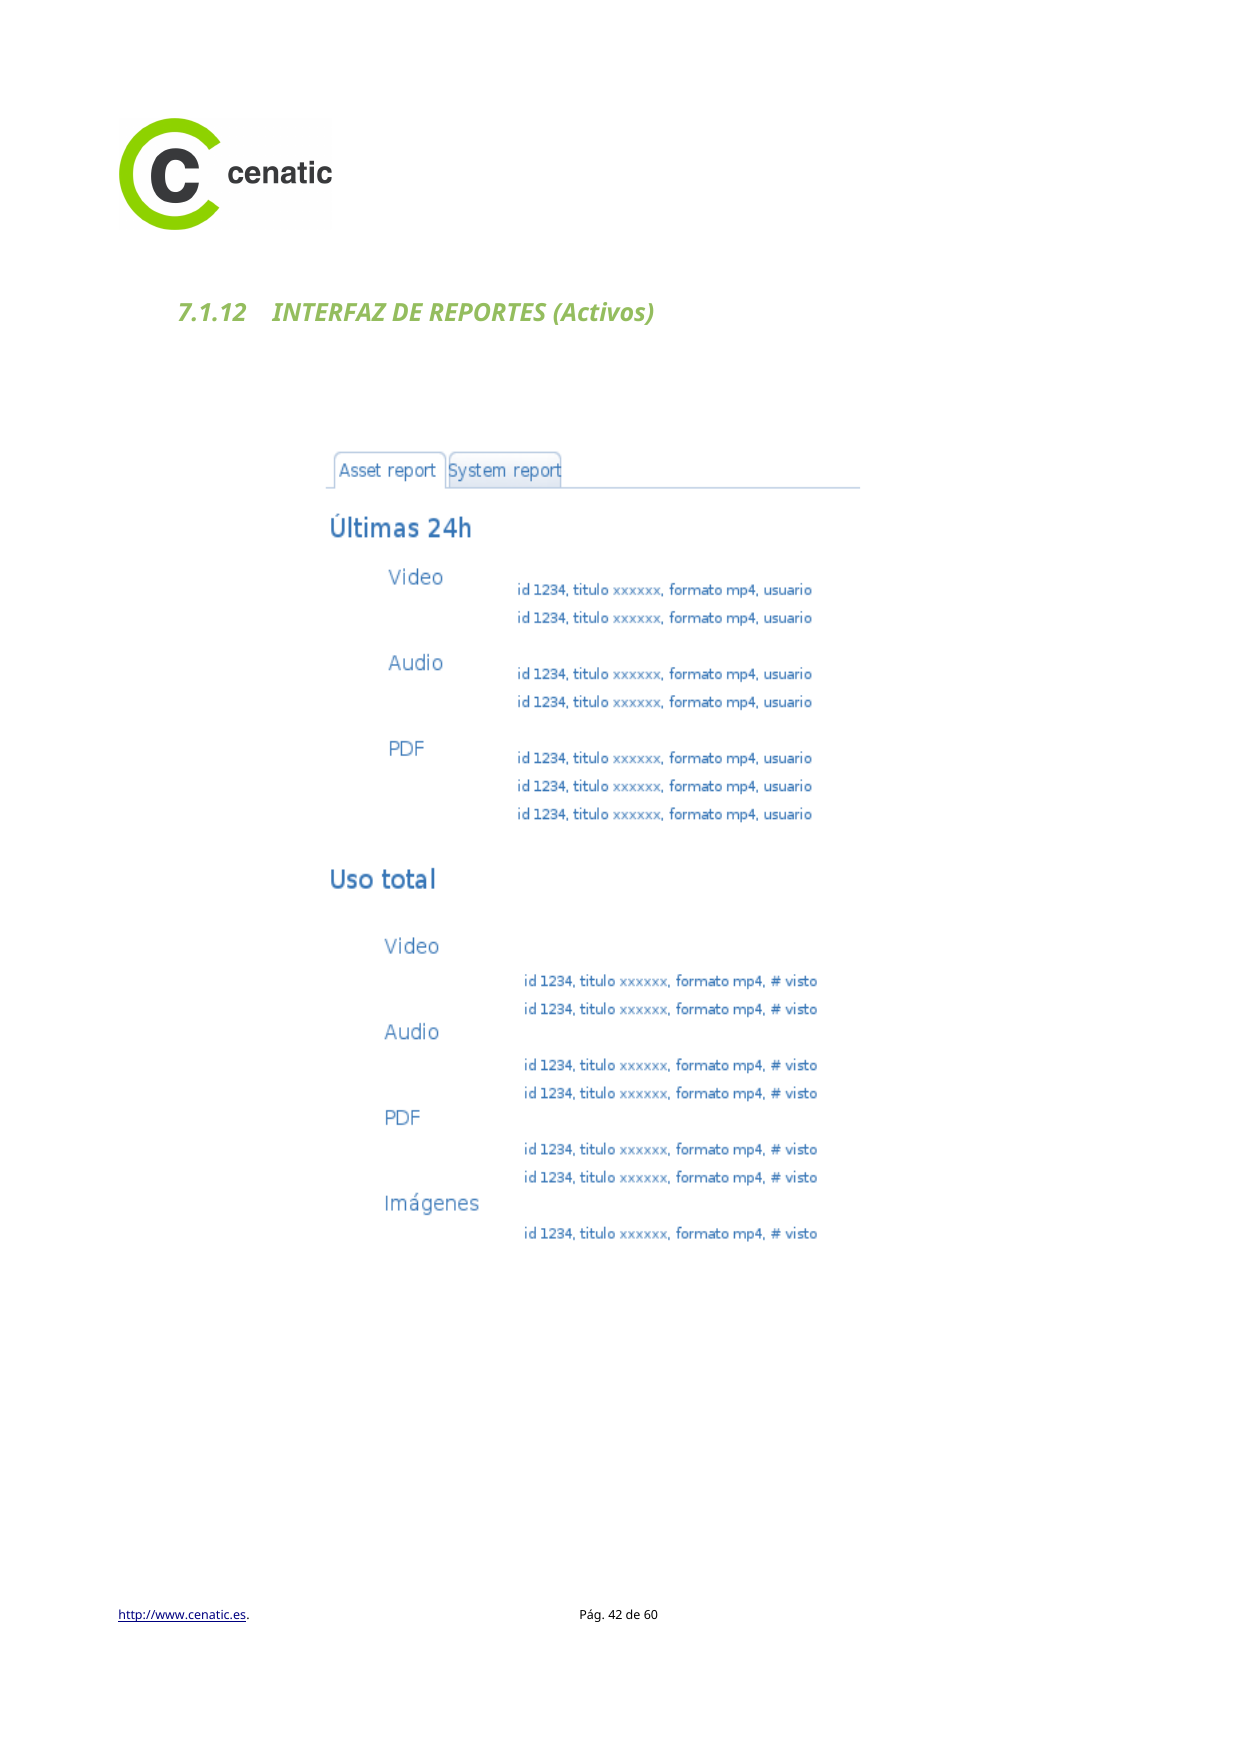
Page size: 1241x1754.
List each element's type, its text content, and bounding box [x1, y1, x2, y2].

subtitle INTERFAZ DE REPORTES (Activos) [118, 294, 1122, 329]
picture [119, 118, 332, 230]
picture [314, 446, 861, 1258]
